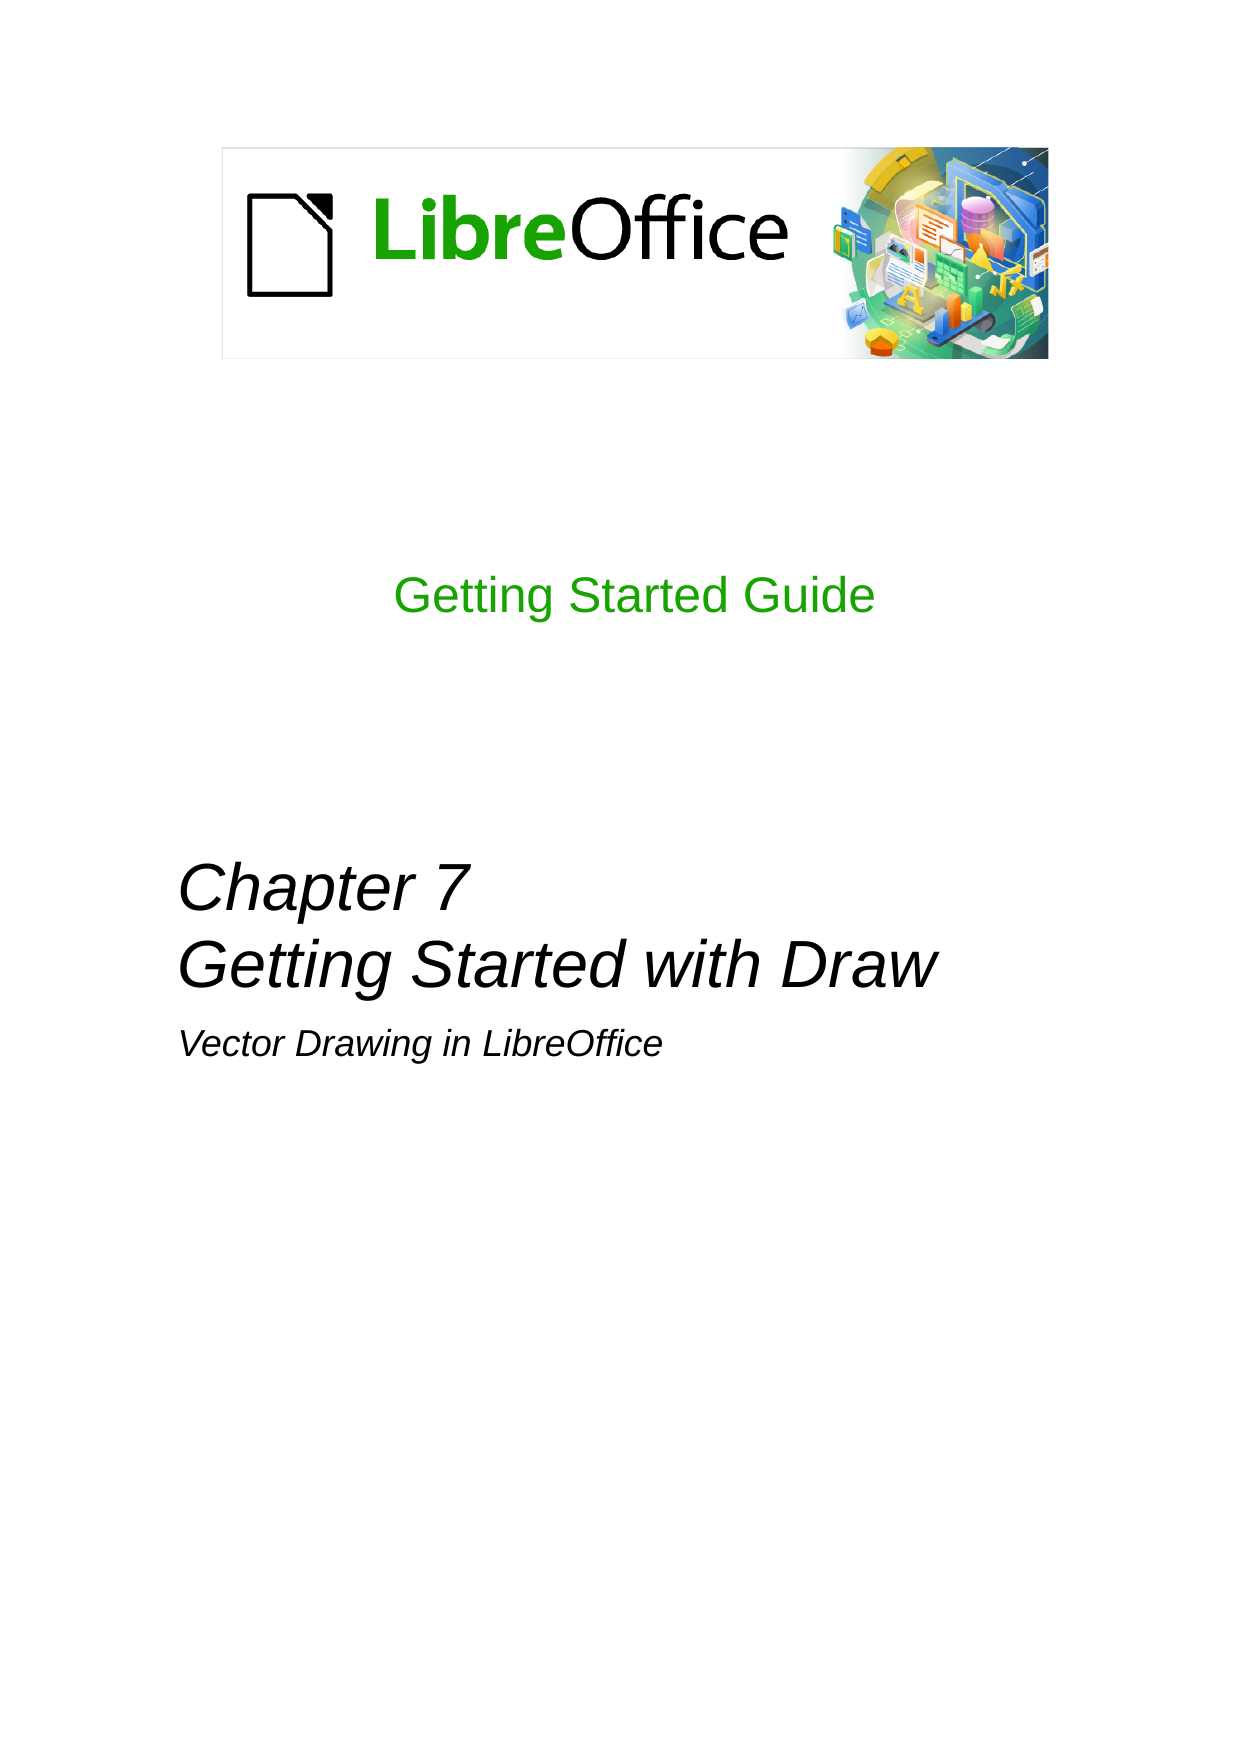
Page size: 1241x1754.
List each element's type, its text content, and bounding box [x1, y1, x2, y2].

picture [221, 147, 1049, 359]
title Chapter 7 Getting Started with Draw [177, 848, 1093, 1002]
text Getting Started Guide [177, 566, 1093, 623]
subtitle Vector Drawing in LibreOffice [177, 1021, 1093, 1064]
